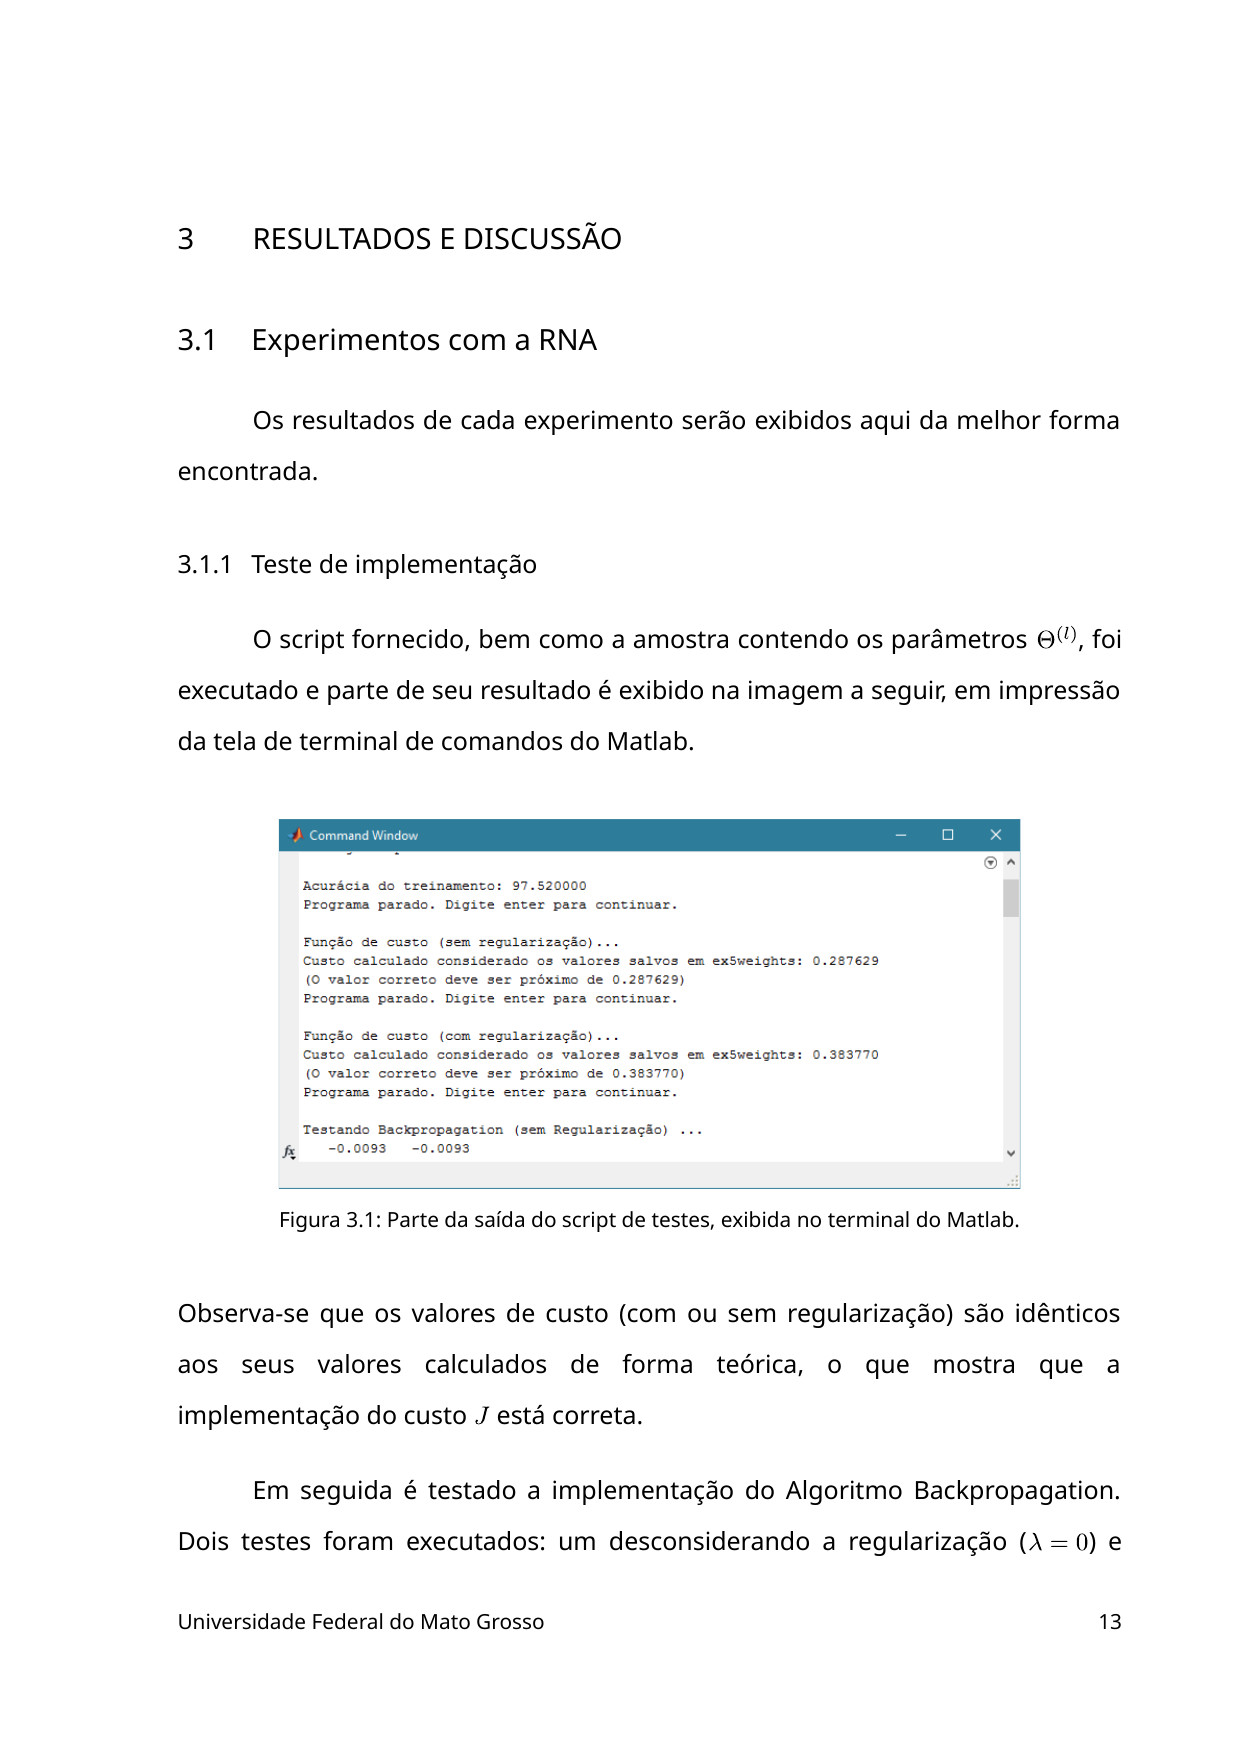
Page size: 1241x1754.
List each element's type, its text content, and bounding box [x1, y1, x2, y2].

text Observa-se que os valores de custo (com ou sem regularização) são idênticos aos seus valores calculados de forma teórica, o que mostra que a implementação do custo está correta. [177, 1296, 1122, 1432]
picture [278, 819, 1021, 1189]
text O script fornecido, bem como a amostra contendo os parâmetros , foi executado e parte de seu resultado é exibido na imagem a seguir, em impressão da tela de terminal de comandos do Matlab. [177, 622, 1122, 758]
text Em seguida é testado a implementação do Algoritmo Backpropagation. Dois testes foram executados: um desconsiderando a regularização () e [177, 1473, 1122, 1558]
subtitle Experimentos com a RNA [177, 319, 1122, 359]
subtitle RESULTADOS E DISCUSSÃO [177, 218, 1122, 258]
text Os resultados de cada experimento serão exibidos aqui da melhor forma encontrada. [177, 403, 1122, 488]
subtitle Teste de implementação [177, 546, 1122, 581]
text Figura 3.1: Parte da saída do script de testes, exibida no terminal do Matlab. [201, 1205, 1098, 1234]
